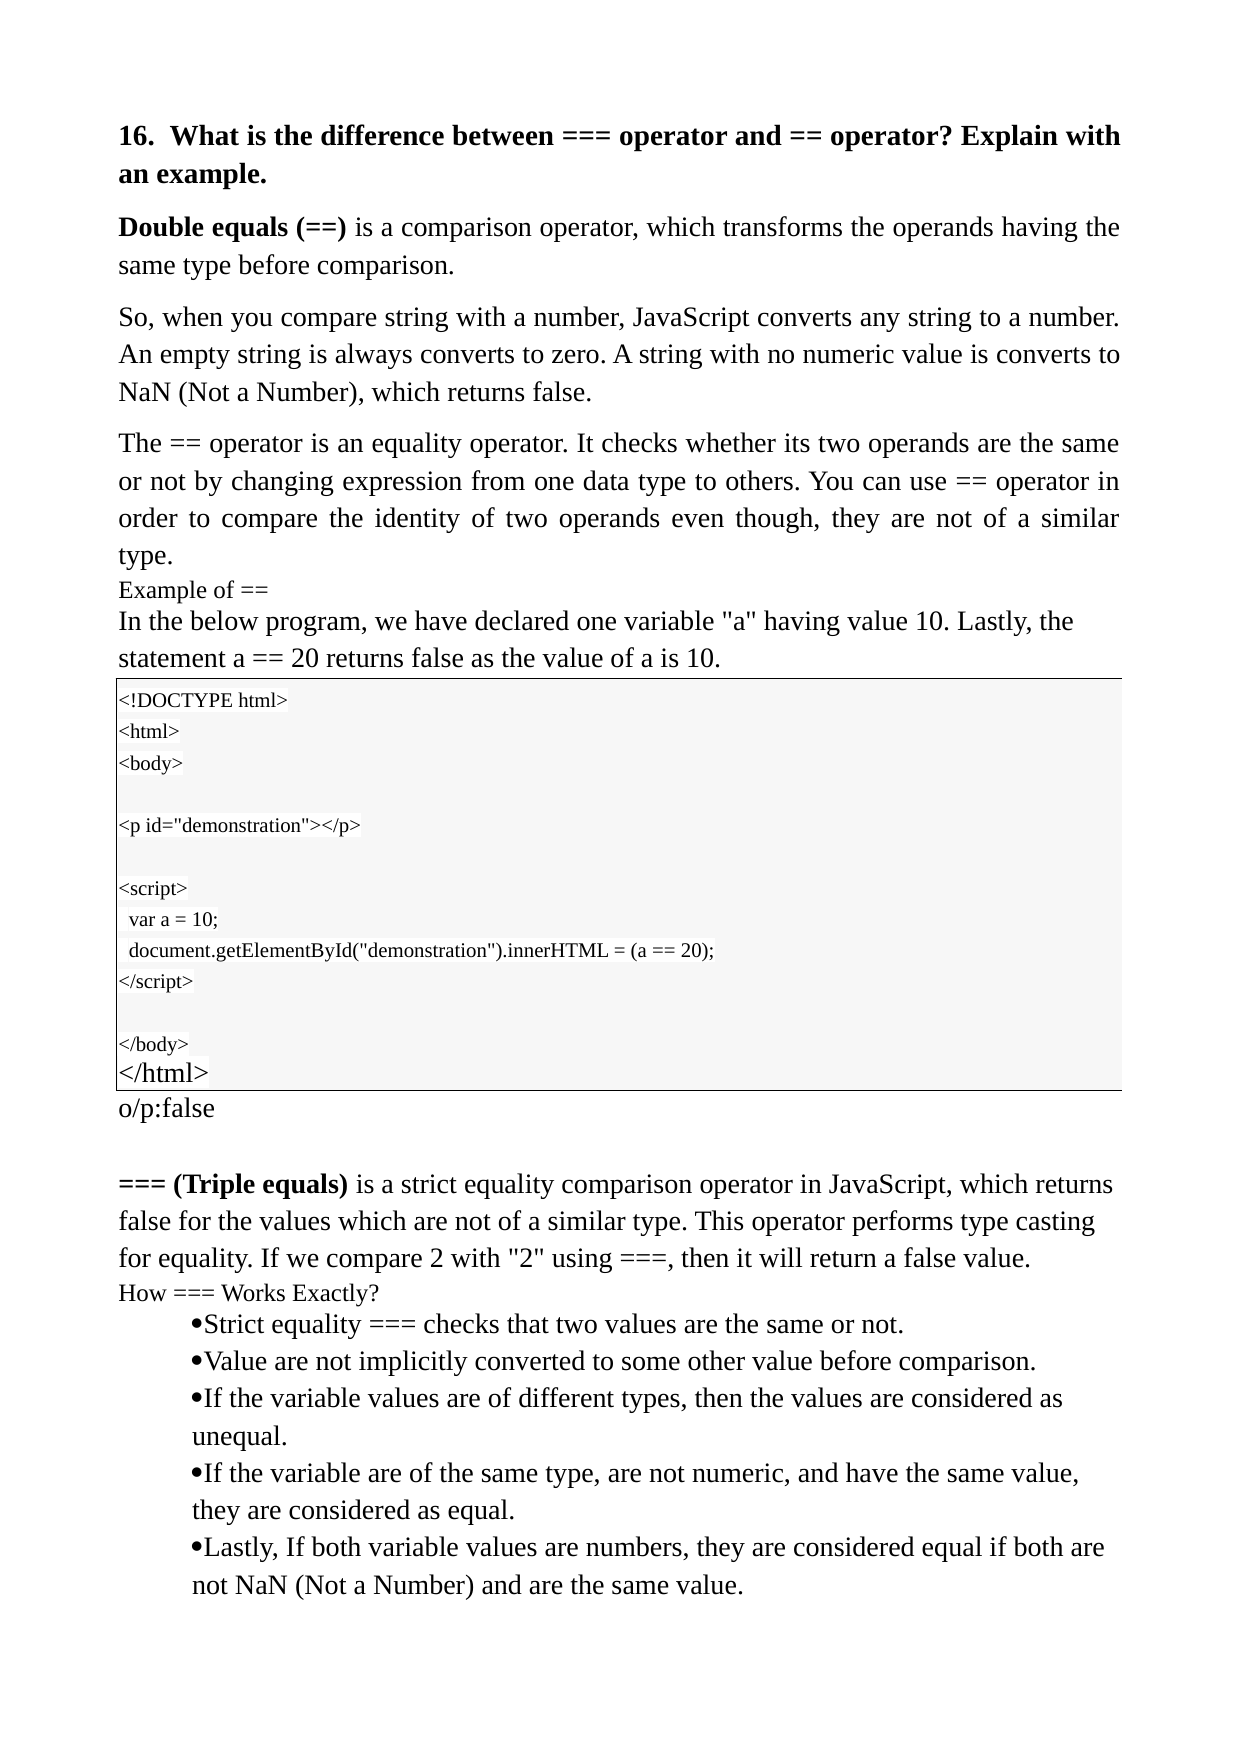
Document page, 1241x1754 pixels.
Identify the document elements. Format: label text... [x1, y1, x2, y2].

list Strict equality === checks that two values are the same or not. [192, 1307, 1122, 1339]
text === (Triple equals) is a strict equality comparison operator in JavaScript, which returns false for the values which are not of a similar type. This operator performs type casting for equality. If we compare 2 with "2" using ===, then it will return a false value. [118, 1167, 1122, 1273]
text The == operator is an equality operator. It checks whether its two operands are the same or not by changing expression from one data type to others. You can use == operator in order to compare the identity of two operands even though, they are not of a similar type. [118, 426, 1122, 570]
text document.getElementById("demonstration").innerHTML = (a == 20); [118, 931, 1122, 962]
text <p id="demonstration"></p> [118, 806, 1122, 837]
text <html> [118, 712, 1122, 743]
text o/p:false [118, 1091, 1122, 1123]
list Value are not implicitly converted to some other value before comparison. [192, 1344, 1122, 1377]
text So, when you compare string with a number, JavaScript converts any string to a number. An empty string is always converts to zero. A string with no numeric value is converts to NaN (Not a Number), which returns false. [118, 300, 1122, 407]
text 16. What is the difference between === operator and == operator? Explain with an example. [118, 118, 1122, 190]
text </script> [118, 962, 1122, 993]
text In the below program, we have declared one variable "a" having value 10. Lastly, the statement a == 20 returns false as the value of a is 10. [118, 604, 1122, 673]
text <!DOCTYPE html> [117, 679, 1122, 712]
text Double equals (==) is a comparison operator, which transforms the operands having the same type before comparison. [118, 210, 1122, 281]
text <script> [118, 868, 1122, 900]
list If the variable values are of different types, then the values are considered as unequal. [192, 1382, 1122, 1451]
text </html> [117, 1053, 1122, 1090]
text <body> [118, 743, 1122, 775]
subtitle Example of == [118, 575, 1122, 604]
text </body> [118, 1025, 1122, 1053]
list Lastly, If both variable values are numbers, they are considered equal if both are not NaN (Not a Number) and are the same value. [192, 1531, 1122, 1600]
list If the variable are of the same type, are not numeric, and have the same value, they are considered as equal. [192, 1456, 1122, 1526]
subtitle How === Works Exactly? [118, 1278, 1122, 1307]
text var a = 10; [118, 900, 1122, 931]
